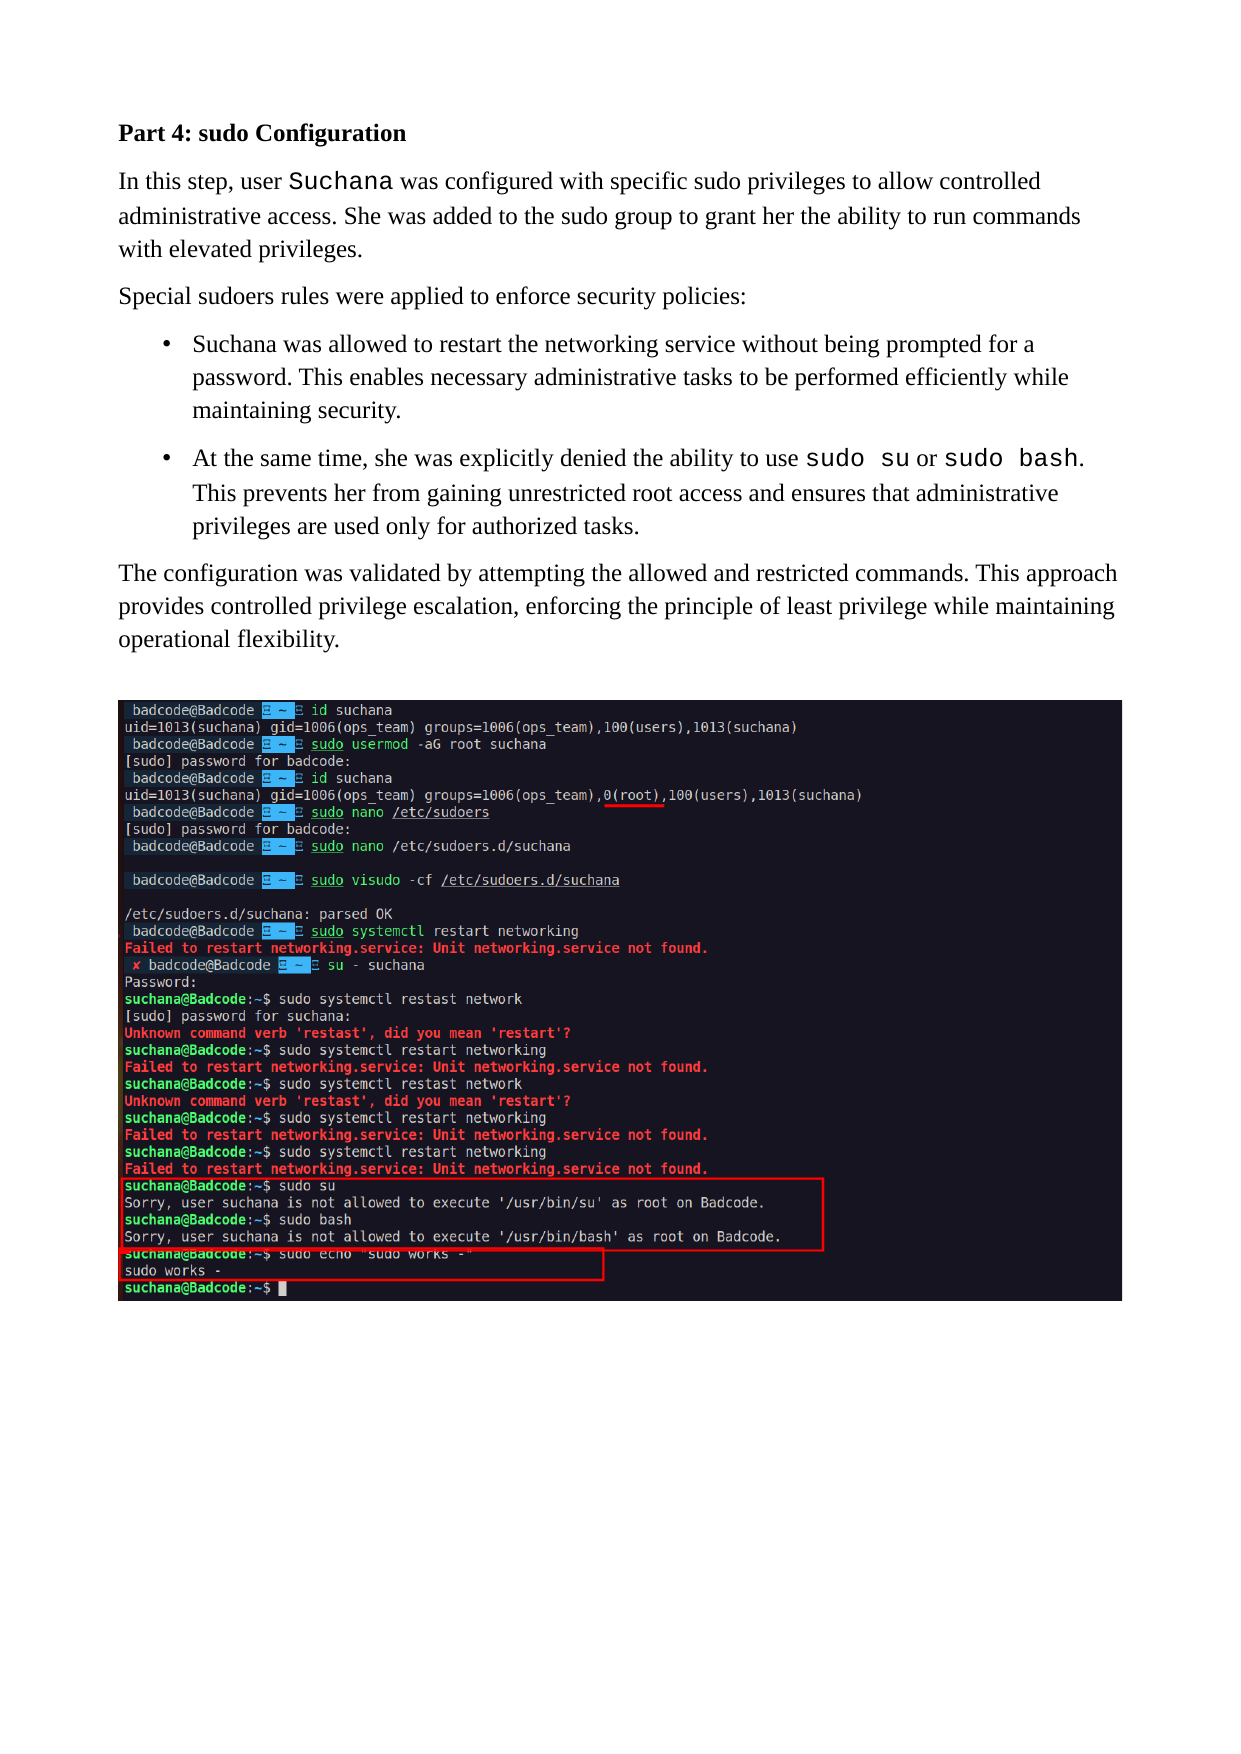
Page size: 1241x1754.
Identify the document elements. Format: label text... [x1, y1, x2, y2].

text In this step, user Suchana was configured with specific sudo privileges to allow controlled administrative access. She was added to the sudo group to grant her the ability to run commands with elevated privileges. [118, 166, 1122, 263]
text Part 4: sudo Configuration [118, 118, 1122, 147]
list Suchana was allowed to restart the networking service without being prompted for a password. This enables necessary administrative tasks to be performed efficiently while maintaining security. [162, 329, 1122, 424]
list At the same time, she was explicitly denied the ability to use sudo su or sudo bash. This prevents her from gaining unrestricted root access and ensures that administrative privileges are used only for authorized tasks. [162, 443, 1122, 539]
text Special sudoers rules were applied to enforce security policies: [118, 281, 1122, 310]
text The configuration was validated by attempting the allowed and restricted commands. This approach provides controlled privilege escalation, enforcing the principle of least privilege while maintaining operational flexibility. [118, 558, 1122, 653]
picture [118, 700, 1123, 1301]
